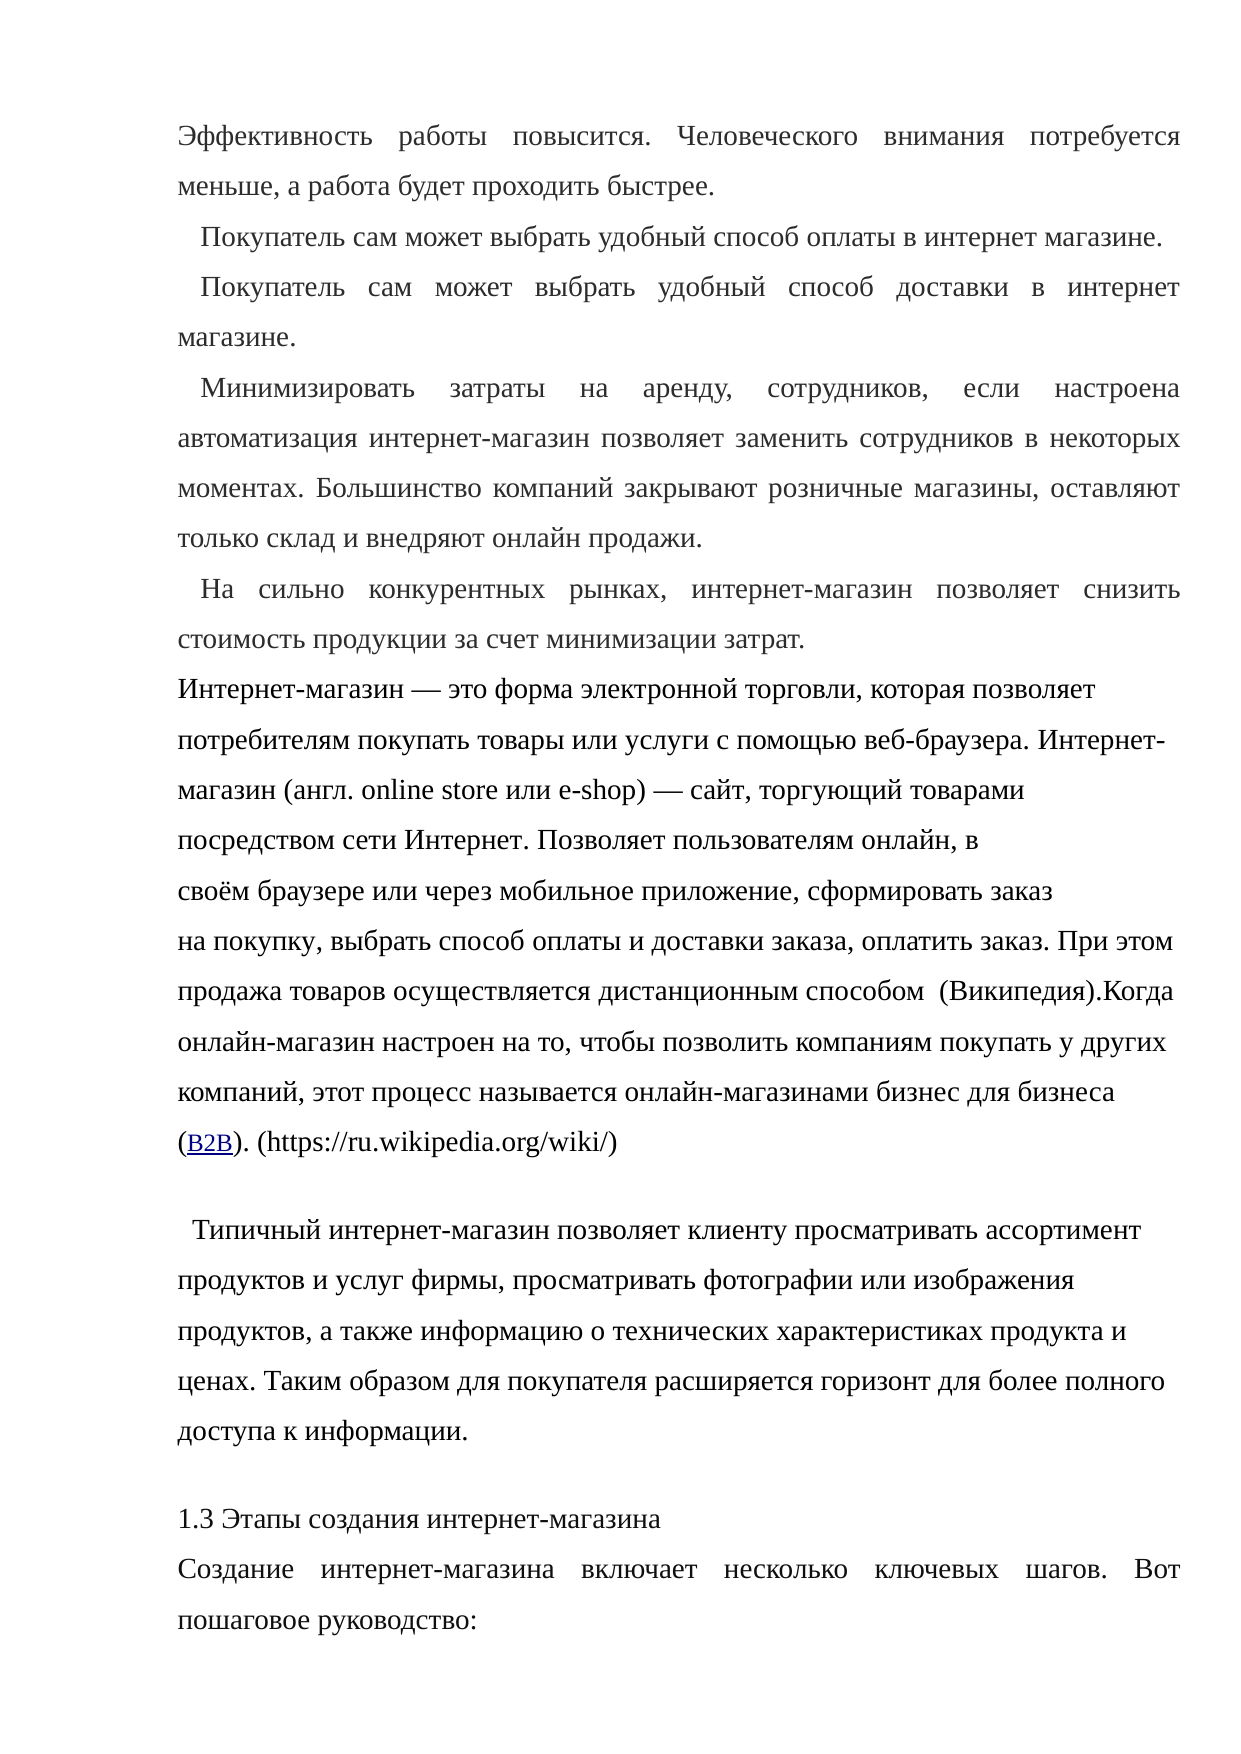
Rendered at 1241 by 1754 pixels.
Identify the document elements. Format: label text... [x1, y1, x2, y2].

list Типичный интернет-магазин позволяет клиенту просматривать ассортимент продуктов и услуг фирмы, просматривать фотографии или изображения продуктов, а также информацию о технических характеристиках продукта и ценах. Таким образом для покупателя расширяется горизонт для более полного доступа к информации. [177, 1212, 1181, 1447]
text Минимизировать затраты на аренду, сотрудников, если настроена автоматизация интернет-магазин позволяет заменить сотрудников в некоторых моментах. Большинство компаний закрывают розничные магазины, оставляют только склад и внедряют онлайн продажи. [177, 370, 1181, 554]
text Эффективность работы повысится. Человеческого внимания потребуется меньше, а работа будет проходить быстрее. [177, 118, 1181, 202]
text Покупатель сам может выбрать удобный способ доставки в интернет магазине. [177, 269, 1181, 353]
list Интернет-магазин — это форма электронной торговли, которая позволяет потребителям покупать товары или услуги с помощью веб-браузера. Интернет-магазин (англ. online store или e-shop) — сайт, торгующий товарами посредством сети Интернет. Позволяет пользователям онлайн, в своём браузере или через мобильное приложение, сформировать заказ на покупку, выбрать способ оплаты и доставки заказа, оплатить заказ. При этом продажа товаров осуществляется дистанционным способом (Википедия).Когда онлайн-магазин настроен на то, чтобы позволить компаниям покупать у других компаний, этот процесс называется онлайн-магазинами бизнес для бизнеса (B2B). (https://ru.wikipedia.org/wiki/) [177, 672, 1181, 1158]
text Покупатель сам может выбрать удобный способ оплаты в интернет магазине. [177, 219, 1181, 252]
text 1.3 Этапы создания интернет-магазина [177, 1501, 1181, 1535]
text На сильно конкурентных рынках, интернет-магазин позволяет снизить стоимость продукции за счет минимизации затрат. [177, 571, 1181, 655]
text Создание интернет-магазина включает несколько ключевых шагов. Вот пошаговое руководство: [177, 1552, 1181, 1635]
